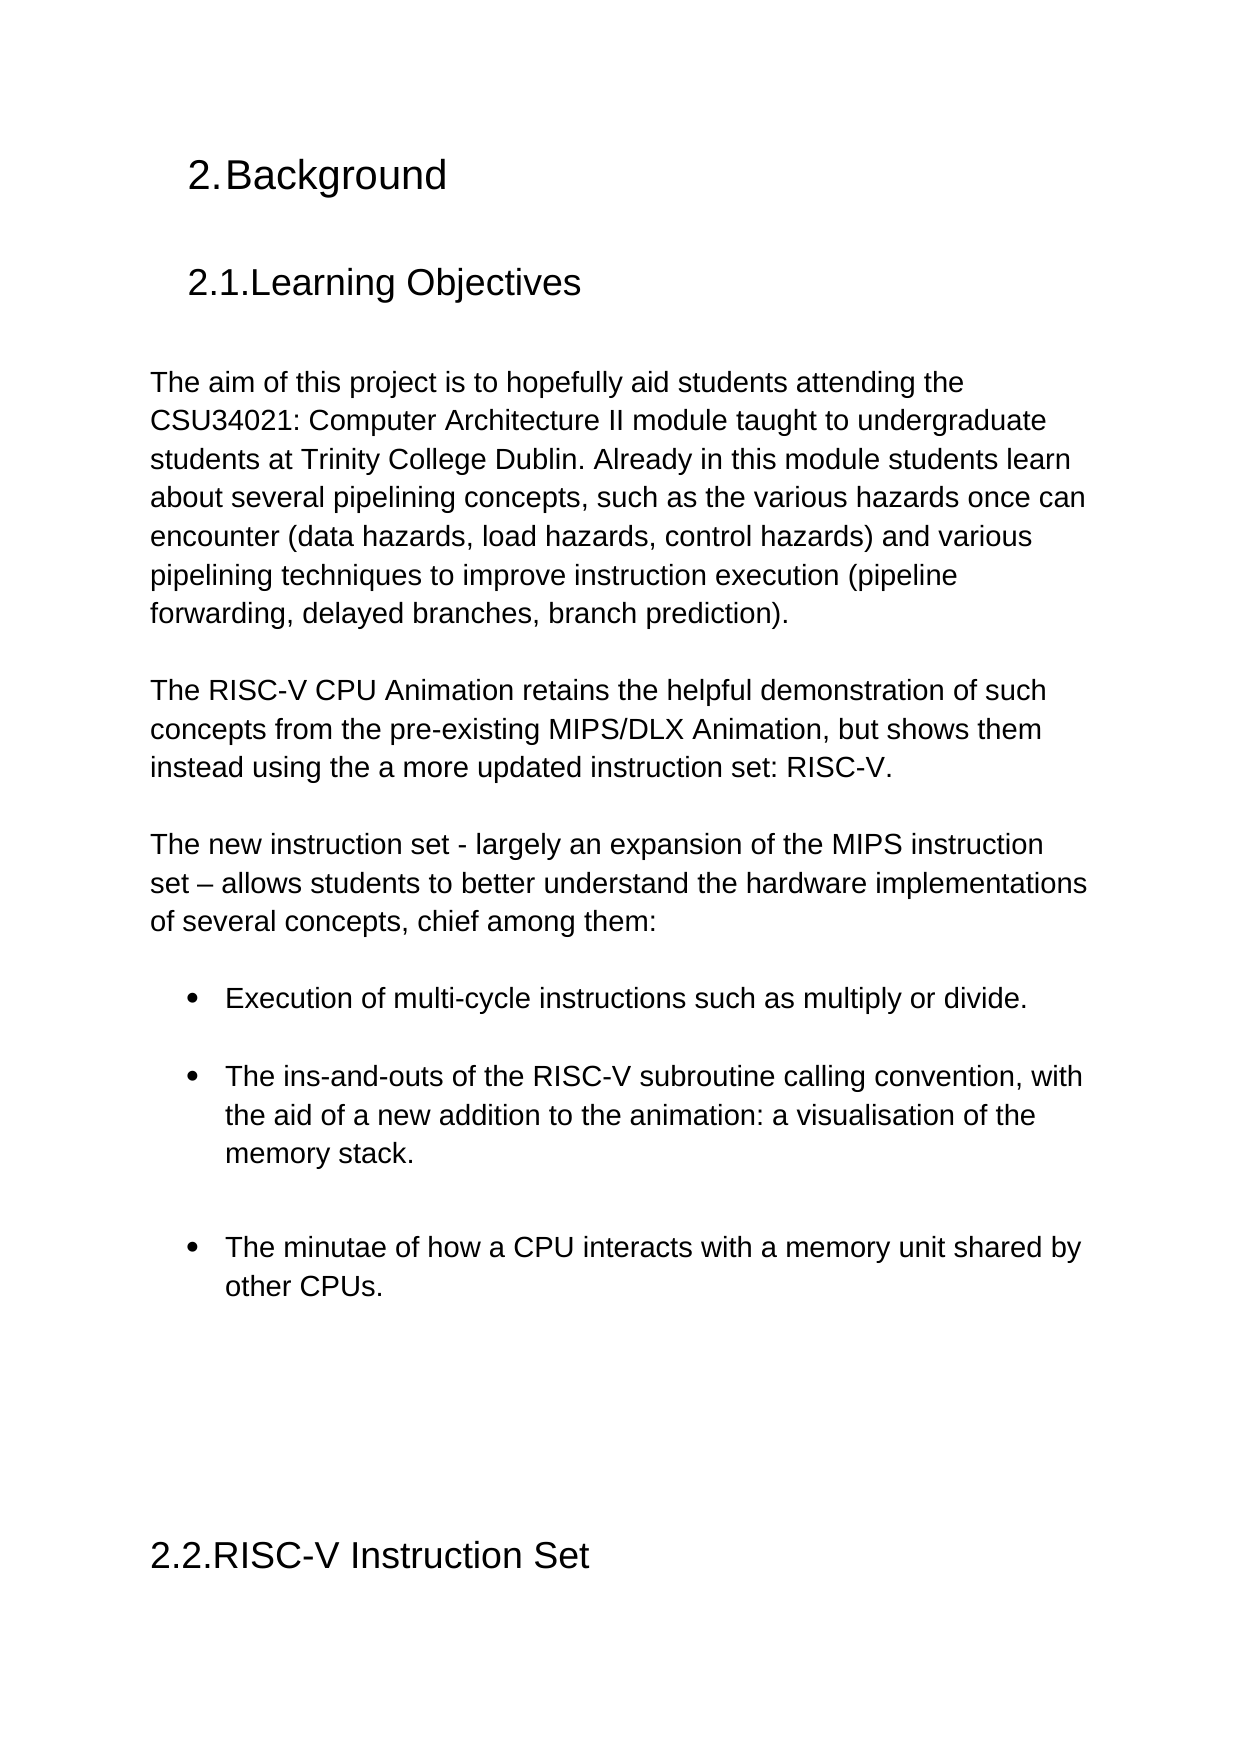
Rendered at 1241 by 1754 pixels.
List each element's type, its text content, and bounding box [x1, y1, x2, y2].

list Background [187, 150, 1090, 198]
text The aim of this project is to hopefully aid students attending the CSU34021: Computer Architecture II module taught to undergraduate students at Trinity College Dublin. Already in this module students learn about several pipelining concepts, such as the various hazards once can encounter (data hazards, load hazards, control hazards) and various pipelining techniques to improve instruction execution (pipeline forwarding, delayed branches, branch prediction). [150, 365, 1090, 630]
list The ins-and-outs of the RISC-V subroutine calling convention, with the aid of a new addition to the animation: a visualisation of the memory stack. [187, 1059, 1090, 1170]
text The new instruction set - largely an expansion of the MIPS instruction set – allows students to better understand the hardware implementations of several concepts, chief among them: [150, 827, 1090, 938]
list The minutae of how a CPU interacts with a memory unit shared by other CPUs. [187, 1230, 1090, 1302]
list Execution of multi-cycle instructions such as multiply or divide. [187, 982, 1090, 1015]
list 2.1.Learning Objectives [187, 260, 1090, 303]
text 2.2.RISC-V Instruction Set [150, 1533, 1090, 1577]
text The RISC-V CPU Animation retains the helpful demonstration of such concepts from the pre-existing MIPS/DLX Animation, but shows them instead using the a more updated instruction set: RISC-V. [150, 673, 1090, 784]
